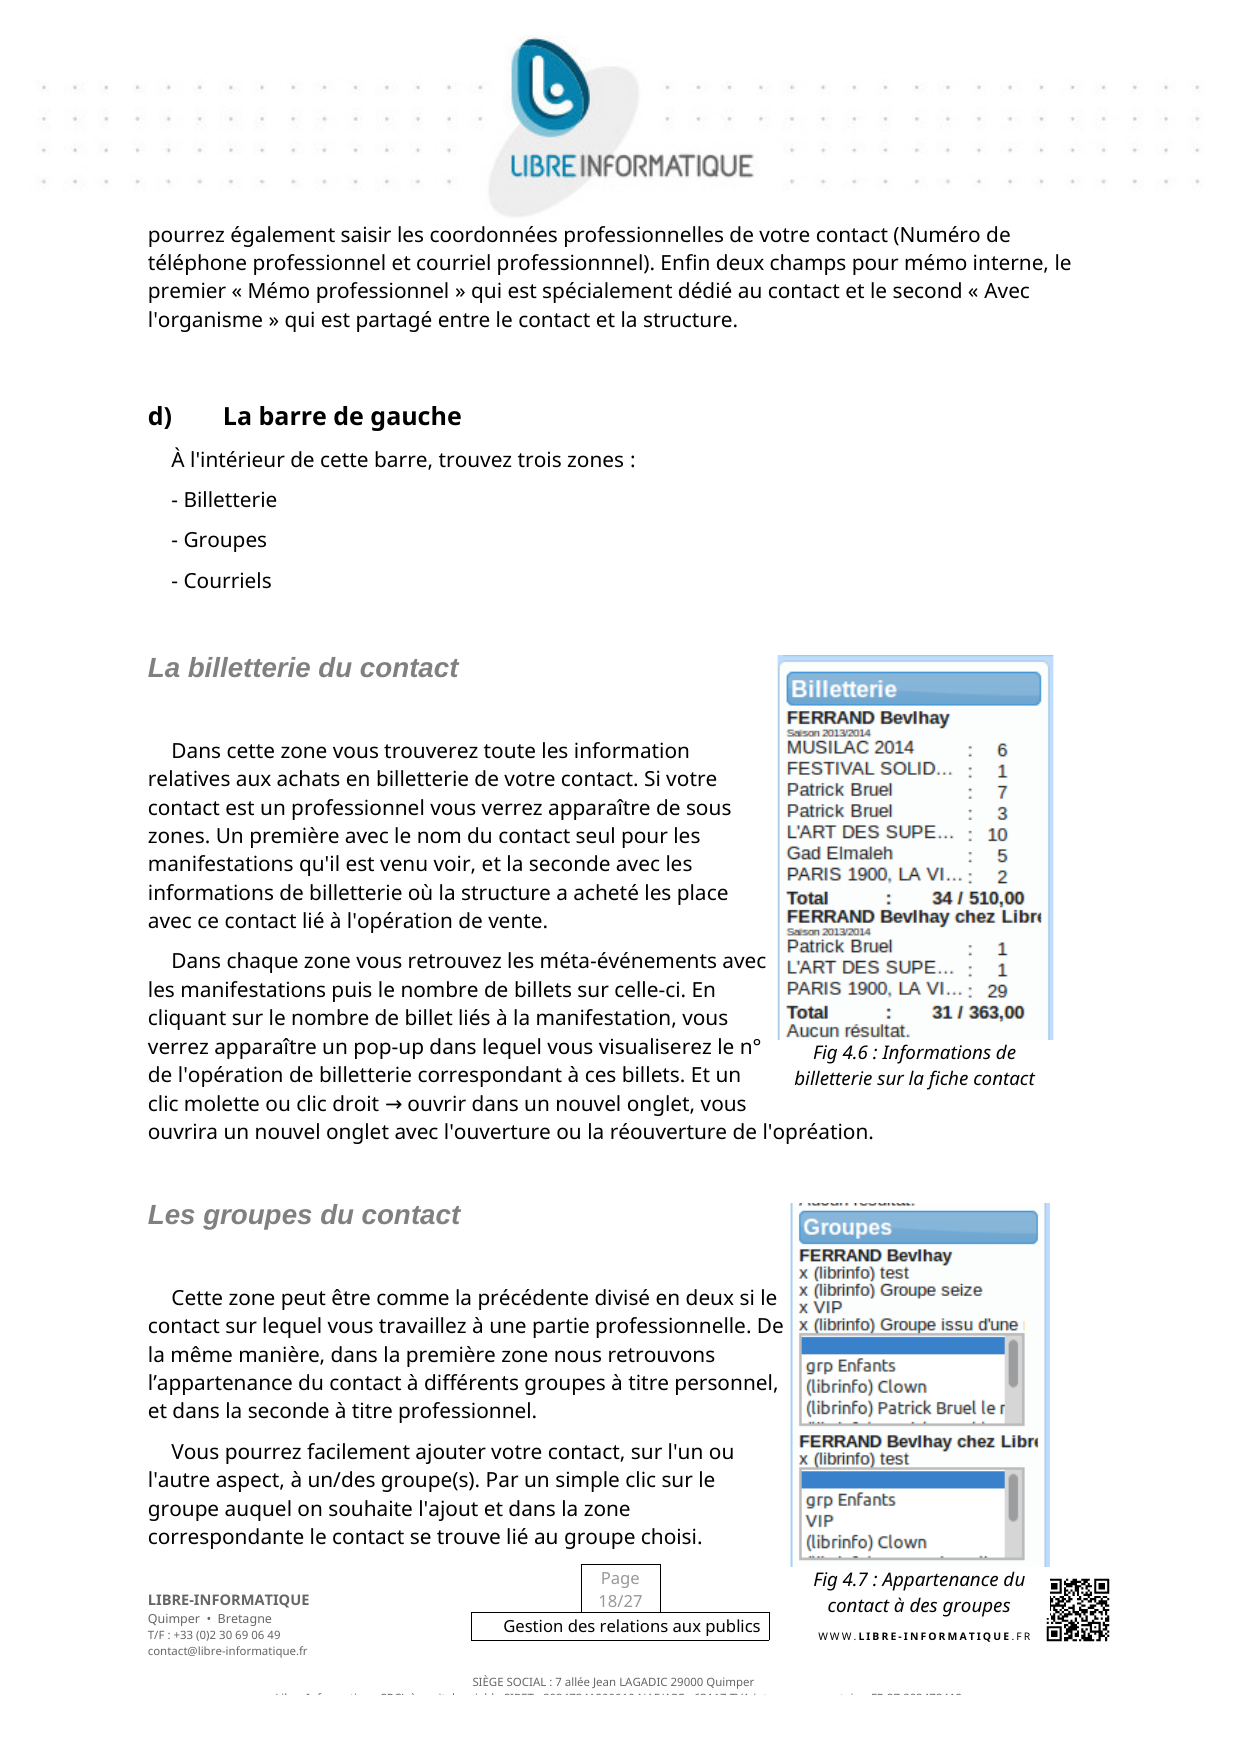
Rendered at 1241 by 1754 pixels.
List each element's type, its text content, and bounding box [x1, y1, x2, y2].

text Dans chaque zone vous retrouvez les méta-événements avec les manifestations puis le nombre de billets sur celle-ci. En cliquant sur le nombre de billet liés à la manifestation, vous verrez apparaître un pop-up dans lequel vous visualiserez le n° de l'opération de billetterie correspondant à ces billets. Et un clic molette ou clic droit → ouvrir dans un nouvel onglet, vous ouvrira un nouvel onglet avec l'ouverture ou la réouverture de l'opréation. [148, 947, 1093, 1146]
text Fig 4.7 : Appartenance du contact à des groupes [790, 1567, 1050, 1618]
text pourrez également saisir les coordonnées professionnelles de votre contact (Numéro de téléphone professionnel et courriel professionnnel). Enfin deux champs pour mémo interne, le premier « Mémo professionnel » qui est spécialement dédié au contact et le second « Avec l'organisme » qui est partagé entre le contact et la structure. [148, 220, 1093, 333]
text - Billetterie [148, 485, 1093, 514]
subtitle Les groupes du contact [148, 1191, 1093, 1230]
picture [777, 655, 1054, 1040]
text Cette zone peut être comme la précédente divisé en deux si le contact sur lequel vous travaillez à une partie professionnelle. De la même manière, dans la première zone nous retrouvons l’appartenance du contact à différents groupes à titre personnel, et dans la seconde à titre professionnel. [148, 1283, 790, 1425]
picture [1036, 1568, 1120, 1652]
text [1050, 1437, 1093, 1551]
text Fig 4.6 : Informations de billetterie sur la fiche contact [778, 1040, 1053, 1091]
text À l'intérieur de cette barre, trouvez trois zones : [148, 445, 1093, 474]
picture [790, 1203, 1050, 1567]
text - Courriels [148, 566, 1093, 594]
subtitle La billetterie du contact [148, 651, 1093, 683]
subtitle La barre de gauche [148, 399, 1093, 433]
text [1050, 1283, 1093, 1425]
text Dans cette zone vous trouverez toute les information relatives aux achats en billetterie de votre contact. Si votre contact est un professionnel vous verrez apparaître de sous zones. Un première avec le nom du contact seul pour les manifestations qu'il est venu voir, et la seconde avec les informations de billetterie où la structure a acheté les place avec ce contact lié à l'opération de vente. [148, 736, 777, 935]
text - Groupes [148, 526, 1093, 554]
picture [27, 35, 1213, 220]
text Vous pourrez facilement ajouter votre contact, sur l'un ou l'autre aspect, à un/des groupe(s). Par un simple clic sur le groupe auquel on souhaite l'ajout et dans la zone correspondante le contact se trouve lié au groupe choisi. [148, 1437, 790, 1551]
